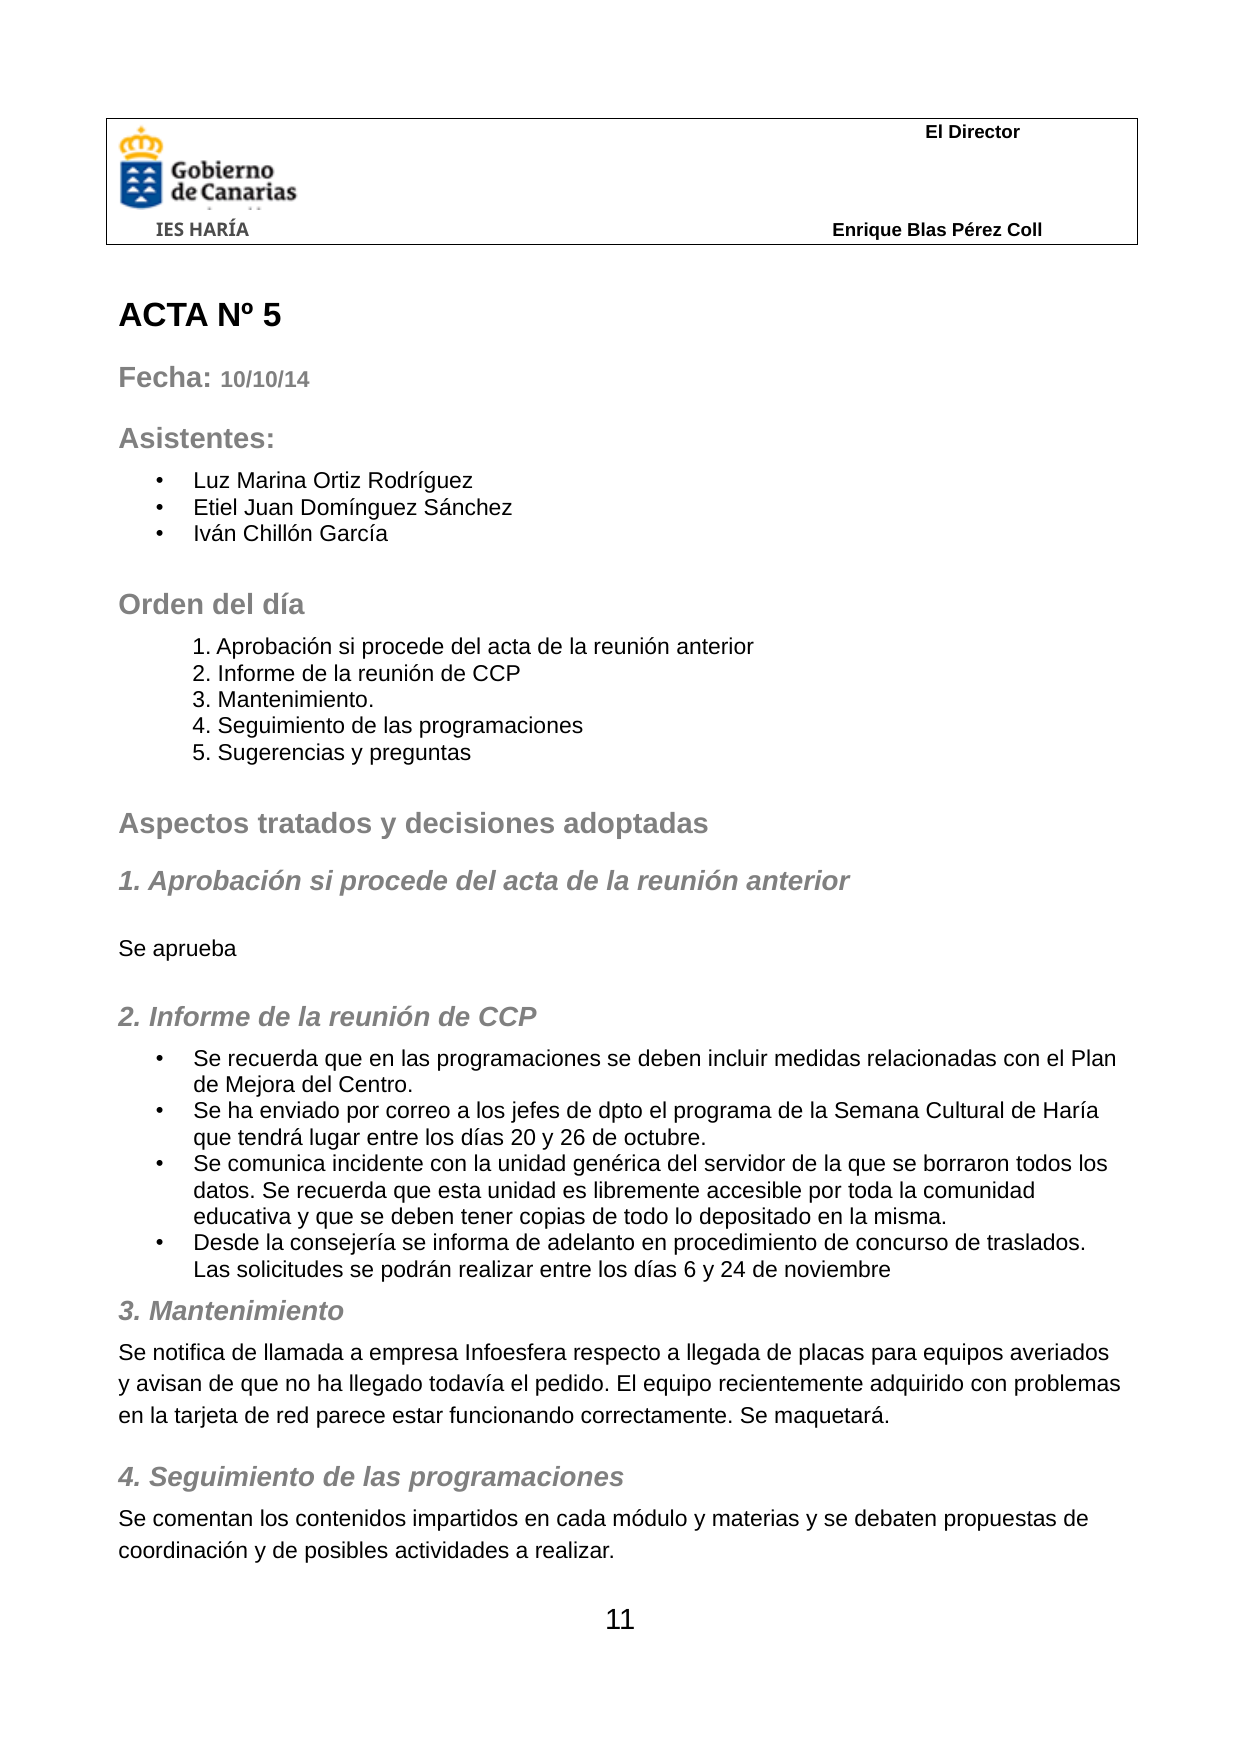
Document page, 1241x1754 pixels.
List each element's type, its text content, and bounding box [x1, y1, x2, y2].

text 4. Seguimiento de las programaciones [192, 712, 1122, 739]
picture [115, 123, 300, 210]
text 5. Sugerencias y preguntas [192, 739, 1122, 765]
list Desde la consejería se informa de adelanto en procedimiento de concurso de traslados. Las solicitudes se podrán realizar entre los días 6 y 24 de noviembre [156, 1229, 1122, 1282]
list Se comunica incidente con la unidad genérica del servidor de la que se borraron todos los datos. Se recuerda que esta unidad es libremente accesible por toda la comunidad educativa y que se deben tener copias de todo lo depositado en la misma. [156, 1150, 1122, 1229]
text Se comentan los contenidos impartidos en cada módulo y materias y se debaten propuestas de coordinación y de posibles actividades a realizar. [118, 1505, 1122, 1563]
list Etiel Juan Domínguez Sánchez [156, 493, 1122, 520]
text Se aprueba [118, 935, 1122, 962]
list Luz Marina Ortiz Rodríguez [156, 467, 1122, 493]
text 3. Mantenimiento. [192, 686, 1122, 712]
subtitle ACTA Nº 5 [118, 295, 1122, 333]
text 2. Informe de la reunión de CCP [192, 659, 1122, 686]
subtitle Fecha: 10/10/14 [118, 361, 1122, 394]
subtitle 1. Aprobación si procede del acta de la reunión anterior [118, 864, 1122, 896]
subtitle 2. Informe de la reunión de CCP [118, 1000, 1122, 1032]
subtitle Asistentes: [118, 421, 1122, 455]
list Iván Chillón García [156, 520, 1122, 546]
subtitle 4. Seguimiento de las programaciones [118, 1461, 1122, 1492]
subtitle 3. Mantenimiento [118, 1294, 1122, 1326]
list Se ha enviado por correo a los jefes de dpto el programa de la Semana Cultural de Haría que tendrá lugar entre los días 20 y 26 de octubre. [156, 1097, 1122, 1150]
text Se notifica de llamada a empresa Infoesfera respecto a llegada de placas para equipos averiados y avisan de que no ha llegado todavía el pedido. El equipo recientemente adquirido con problemas en la tarjeta de red parece estar funcionando correctamente. Se maquetará. [118, 1339, 1122, 1428]
subtitle Orden del día [118, 587, 1122, 621]
list Se recuerda que en las programaciones se deben incluir medidas relacionadas con el Plan de Mejora del Centro. [156, 1045, 1122, 1097]
subtitle Aspectos tratados y decisiones adoptadas [118, 806, 1122, 839]
text 1. Aprobación si procede del acta de la reunión anterior [192, 633, 1122, 659]
